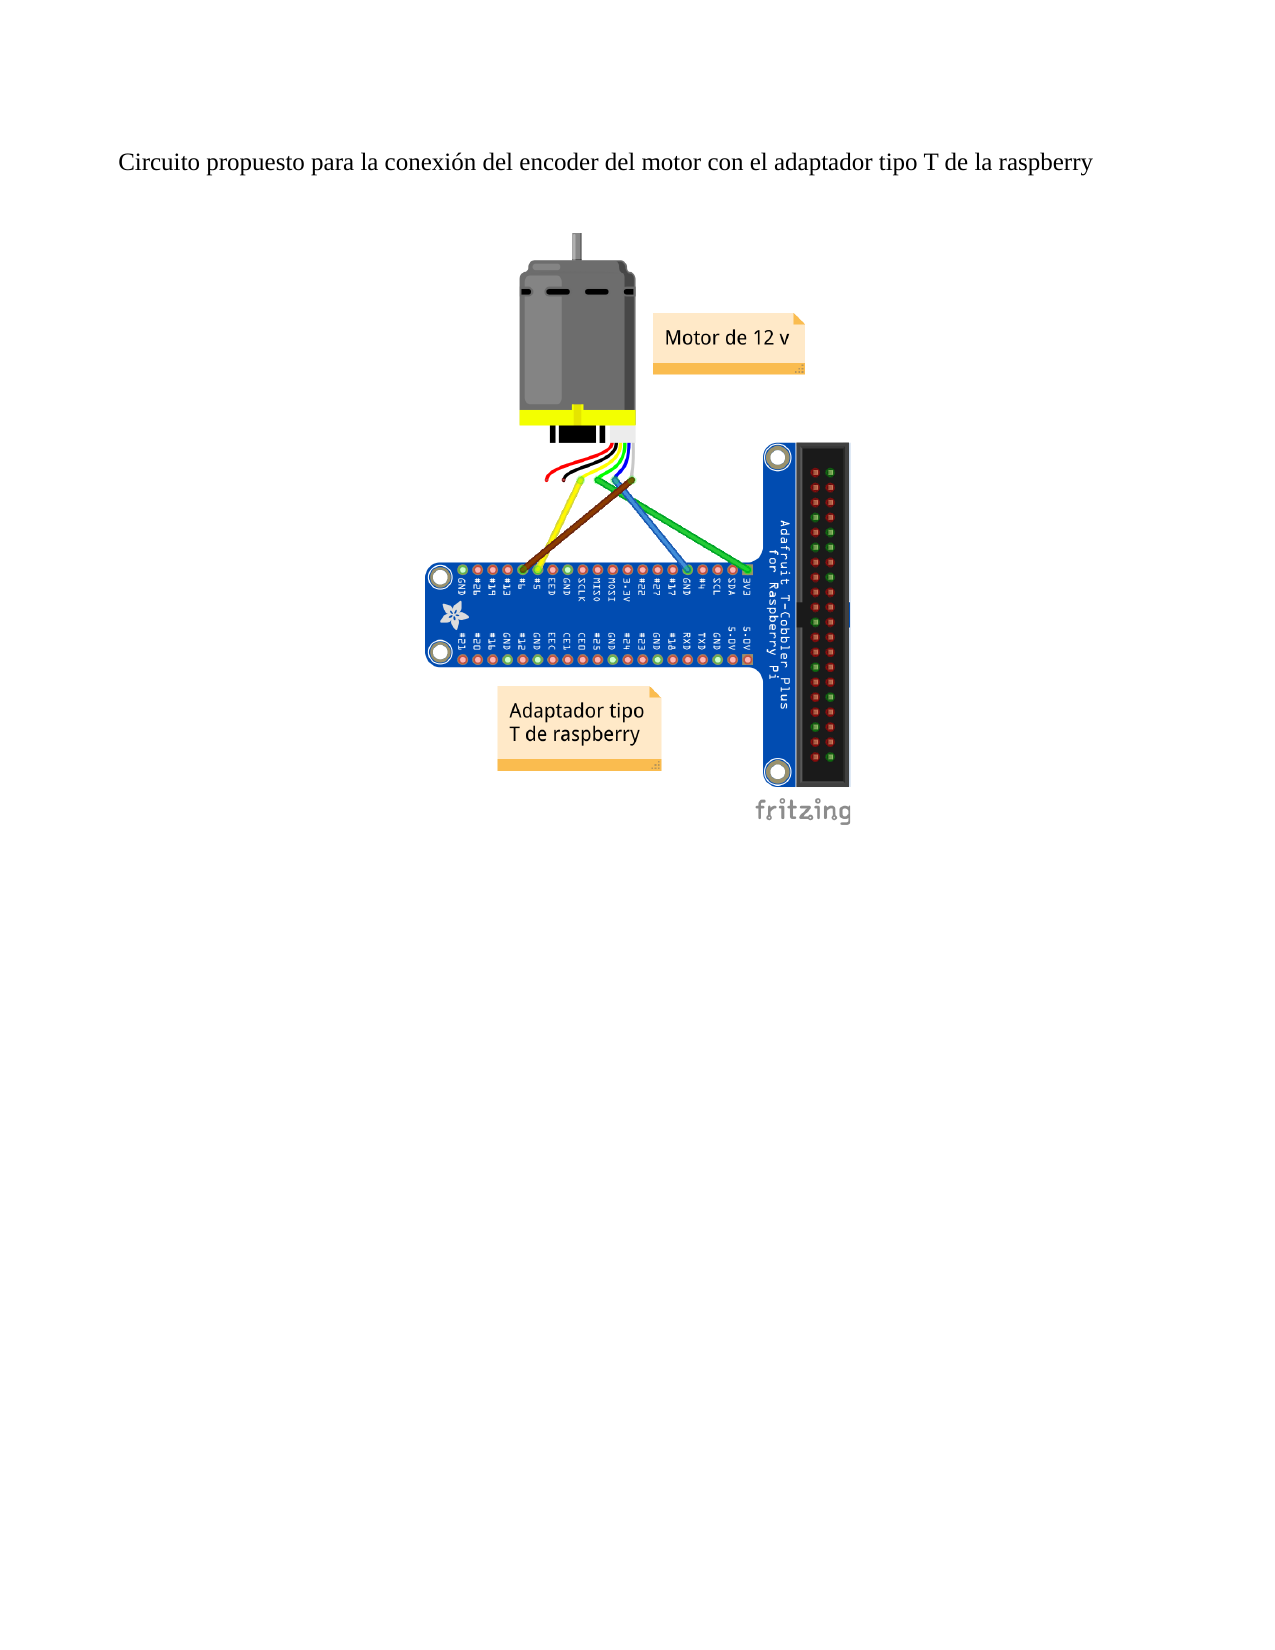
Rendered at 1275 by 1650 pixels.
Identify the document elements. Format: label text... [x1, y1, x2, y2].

picture [425, 233, 851, 825]
text Circuito propuesto para la conexión del encoder del motor con el adaptador tipo T de la raspberry [118, 147, 1157, 176]
